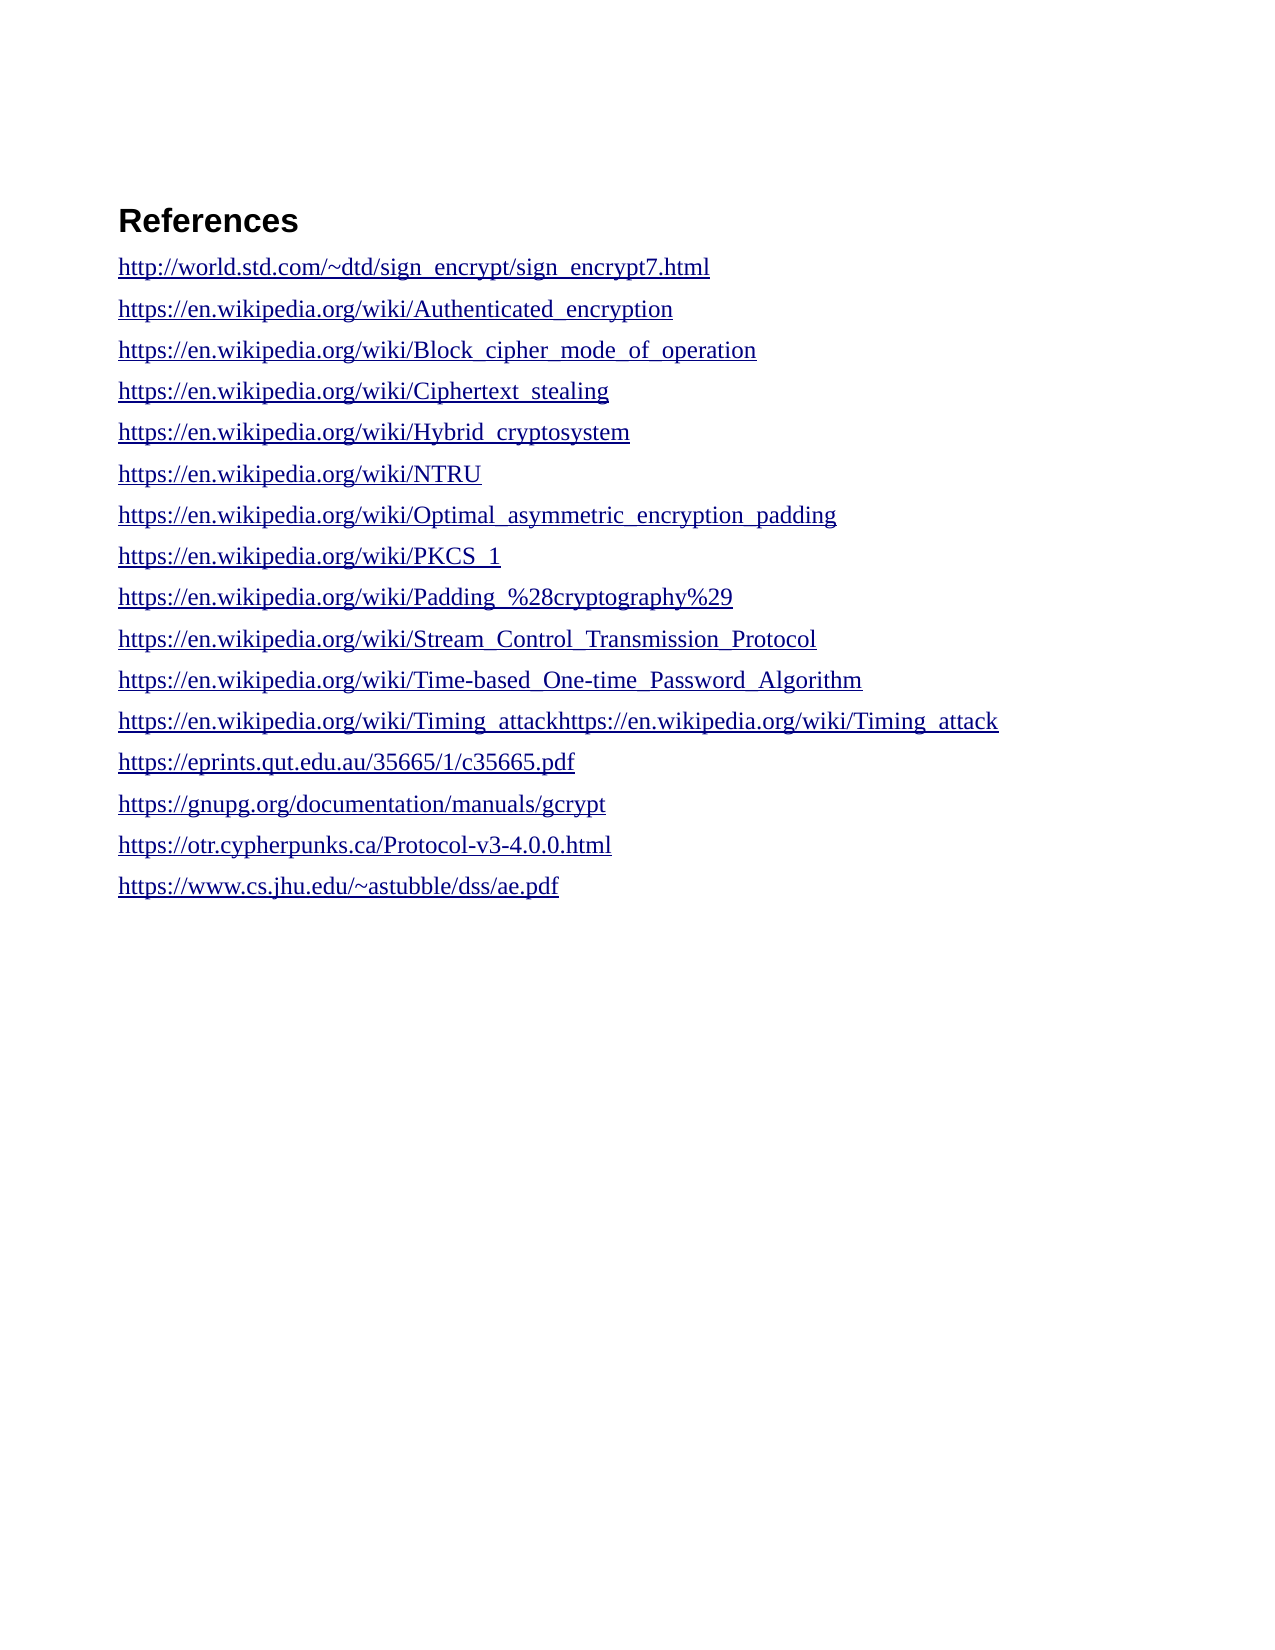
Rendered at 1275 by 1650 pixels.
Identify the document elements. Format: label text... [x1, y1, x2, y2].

text http://world.std.com/~dtd/sign_encrypt/sign_encrypt7.html [118, 252, 1157, 281]
text https://en.wikipedia.org/wiki/Ciphertext_stealing [118, 376, 1157, 405]
text https://eprints.qut.edu.au/35665/1/c35665.pdf [118, 747, 1157, 776]
text https://en.wikipedia.org/wiki/Optimal_asymmetric_encryption_padding [118, 500, 1157, 529]
text https://gnupg.org/documentation/manuals/gcrypt [118, 789, 1157, 817]
text https://en.wikipedia.org/wiki/Stream_Control_Transmission_Protocol [118, 624, 1157, 652]
subtitle References [118, 201, 1157, 240]
text https://en.wikipedia.org/wiki/PKCS_1 [118, 541, 1157, 570]
text https://en.wikipedia.org/wiki/Timing_attackhttps://en.wikipedia.org/wiki/Timing_attack [118, 706, 1157, 735]
text https://otr.cypherpunks.ca/Protocol-v3-4.0.0.html [118, 830, 1157, 859]
text https://en.wikipedia.org/wiki/Time-based_One-time_Password_Algorithm [118, 665, 1157, 694]
text https://en.wikipedia.org/wiki/NTRU [118, 459, 1157, 487]
text https://en.wikipedia.org/wiki/Padding_%28cryptography%29 [118, 582, 1157, 611]
text https://en.wikipedia.org/wiki/Block_cipher_mode_of_operation [118, 335, 1157, 364]
text https://en.wikipedia.org/wiki/Authenticated_encryption [118, 294, 1157, 322]
text https://en.wikipedia.org/wiki/Hybrid_cryptosystem [118, 417, 1157, 446]
text https://www.cs.jhu.edu/~astubble/dss/ae.pdf [118, 871, 1157, 900]
